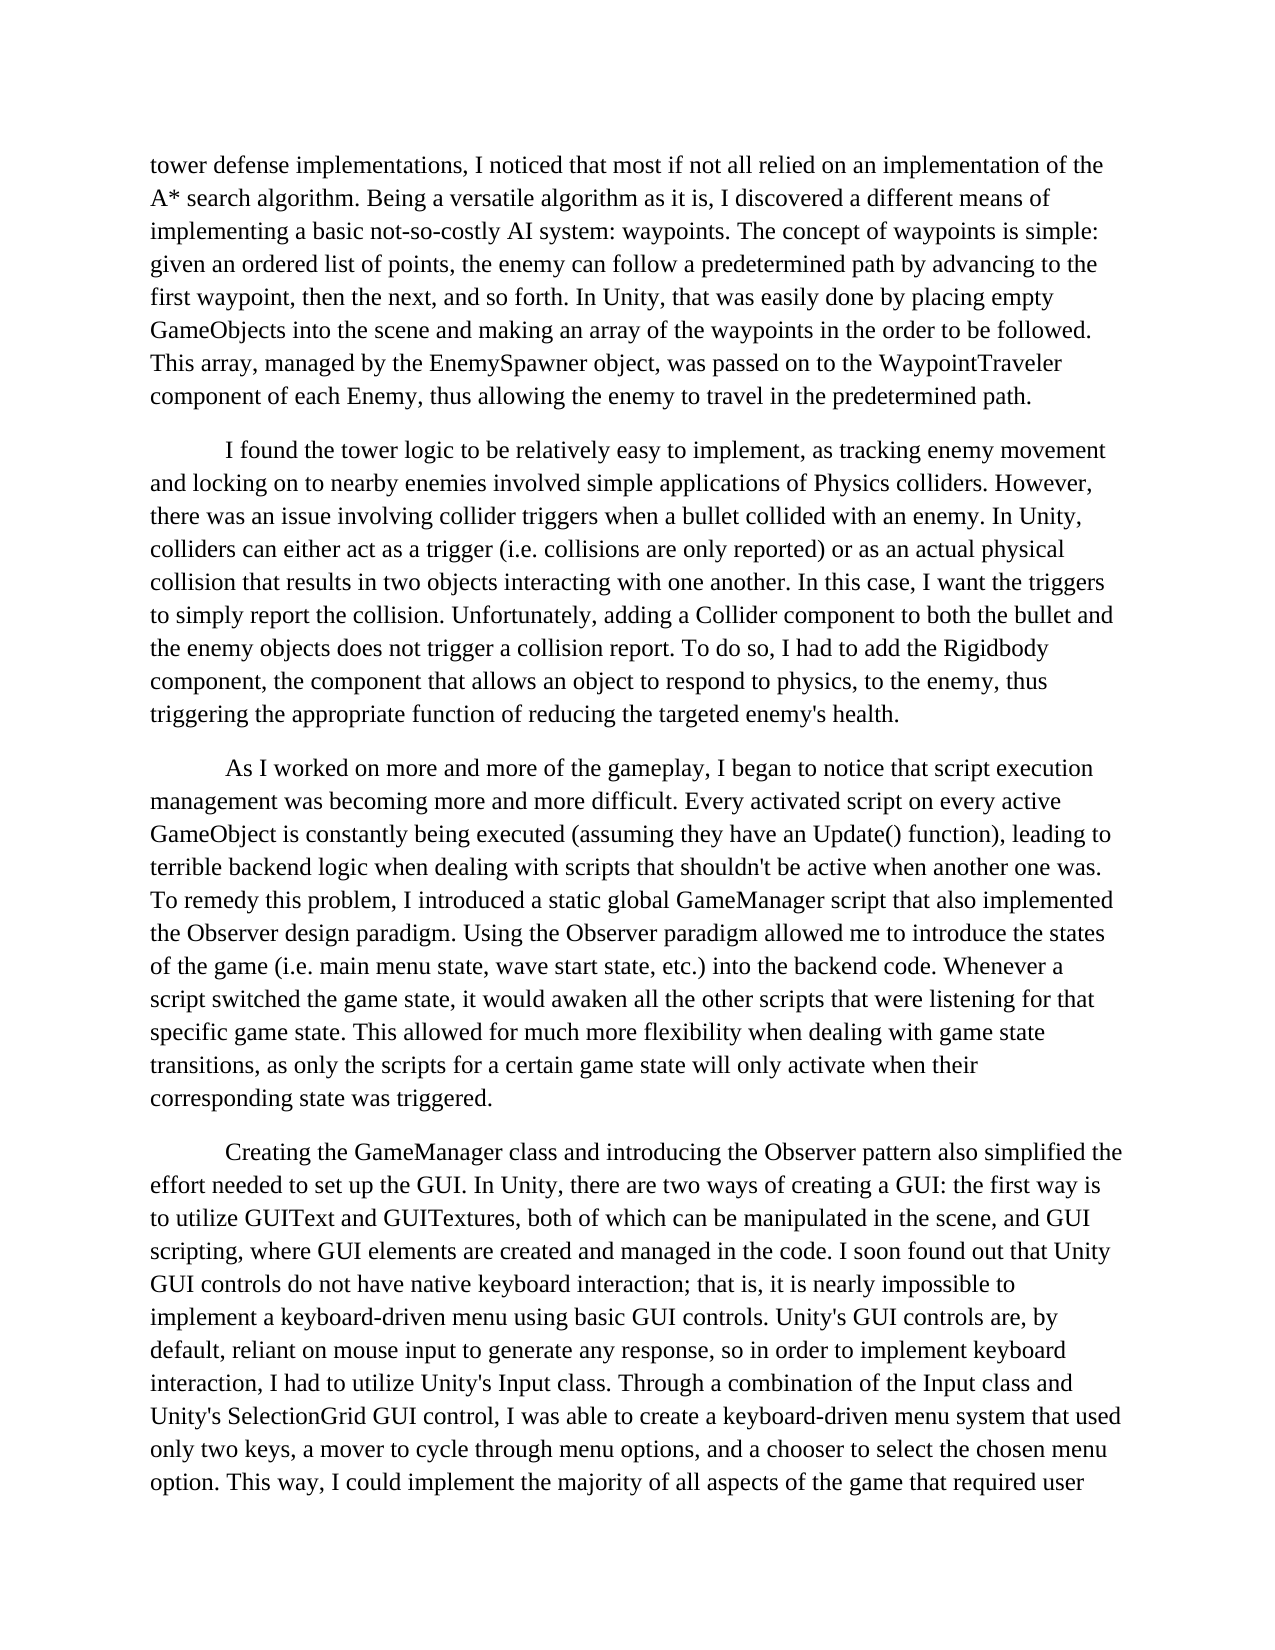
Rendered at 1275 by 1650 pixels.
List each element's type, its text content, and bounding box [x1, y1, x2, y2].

text As I worked on more and more of the gameplay, I began to notice that script execution management was becoming more and more difficult. Every activated script on every active GameObject is constantly being executed (assuming they have an Update() function), leading to terrible backend logic when dealing with scripts that shouldn't be active when another one was. To remedy this problem, I introduced a static global GameManager script that also implemented the Observer design paradigm. Using the Observer paradigm allowed me to introduce the states of the game (i.e. main menu state, wave start state, etc.) into the backend code. Whenever a script switched the game state, it would awaken all the other scripts that were listening for that specific game state. This allowed for much more flexibility when dealing with game state transitions, as only the scripts for a certain game state will only activate when their corresponding state was triggered. [150, 753, 1125, 1112]
text Creating the GameManager class and introducing the Observer pattern also simplified the effort needed to set up the GUI. In Unity, there are two ways of creating a GUI: the first way is to utilize GUIText and GUITextures, both of which can be manipulated in the scene, and GUI scripting, where GUI elements are created and managed in the code. I soon found out that Unity GUI controls do not have native keyboard interaction; that is, it is nearly impossible to implement a keyboard-driven menu using basic GUI controls. Unity's GUI controls are, by default, reliant on mouse input to generate any response, so in order to implement keyboard interaction, I had to utilize Unity's Input class. Through a combination of the Input class and Unity's SelectionGrid GUI control, I was able to create a keyboard-driven menu system that used only two keys, a mover to cycle through menu options, and a chooser to select the chosen menu option. This way, I could implement the majority of all aspects of the game that required user [150, 1137, 1125, 1496]
text tower defense implementations, I noticed that most if not all relied on an implementation of the A* search algorithm. Being a versatile algorithm as it is, I discovered a different means of implementing a basic not-so-costly AI system: waypoints. The concept of waypoints is simple: given an ordered list of points, the enemy can follow a predetermined path by advancing to the first waypoint, then the next, and so forth. In Unity, that was easily done by placing empty GameObjects into the scene and making an array of the waypoints in the order to be followed. This array, managed by the EnemySpawner object, was passed on to the WaypointTraveler component of each Enemy, thus allowing the enemy to travel in the predetermined path. [150, 150, 1125, 410]
text I found the tower logic to be relatively easy to implement, as tracking enemy movement and locking on to nearby enemies involved simple applications of Physics colliders. However, there was an issue involving collider triggers when a bullet collided with an enemy. In Unity, colliders can either act as a trigger (i.e. collisions are only reported) or as an actual physical collision that results in two objects interacting with one another. In this case, I want the triggers to simply report the collision. Unfortunately, adding a Collider component to both the bullet and the enemy objects does not trigger a collision report. To do so, I had to add the Rigidbody component, the component that allows an object to respond to physics, to the enemy, thus triggering the appropriate function of reducing the targeted enemy's health. [150, 435, 1125, 728]
